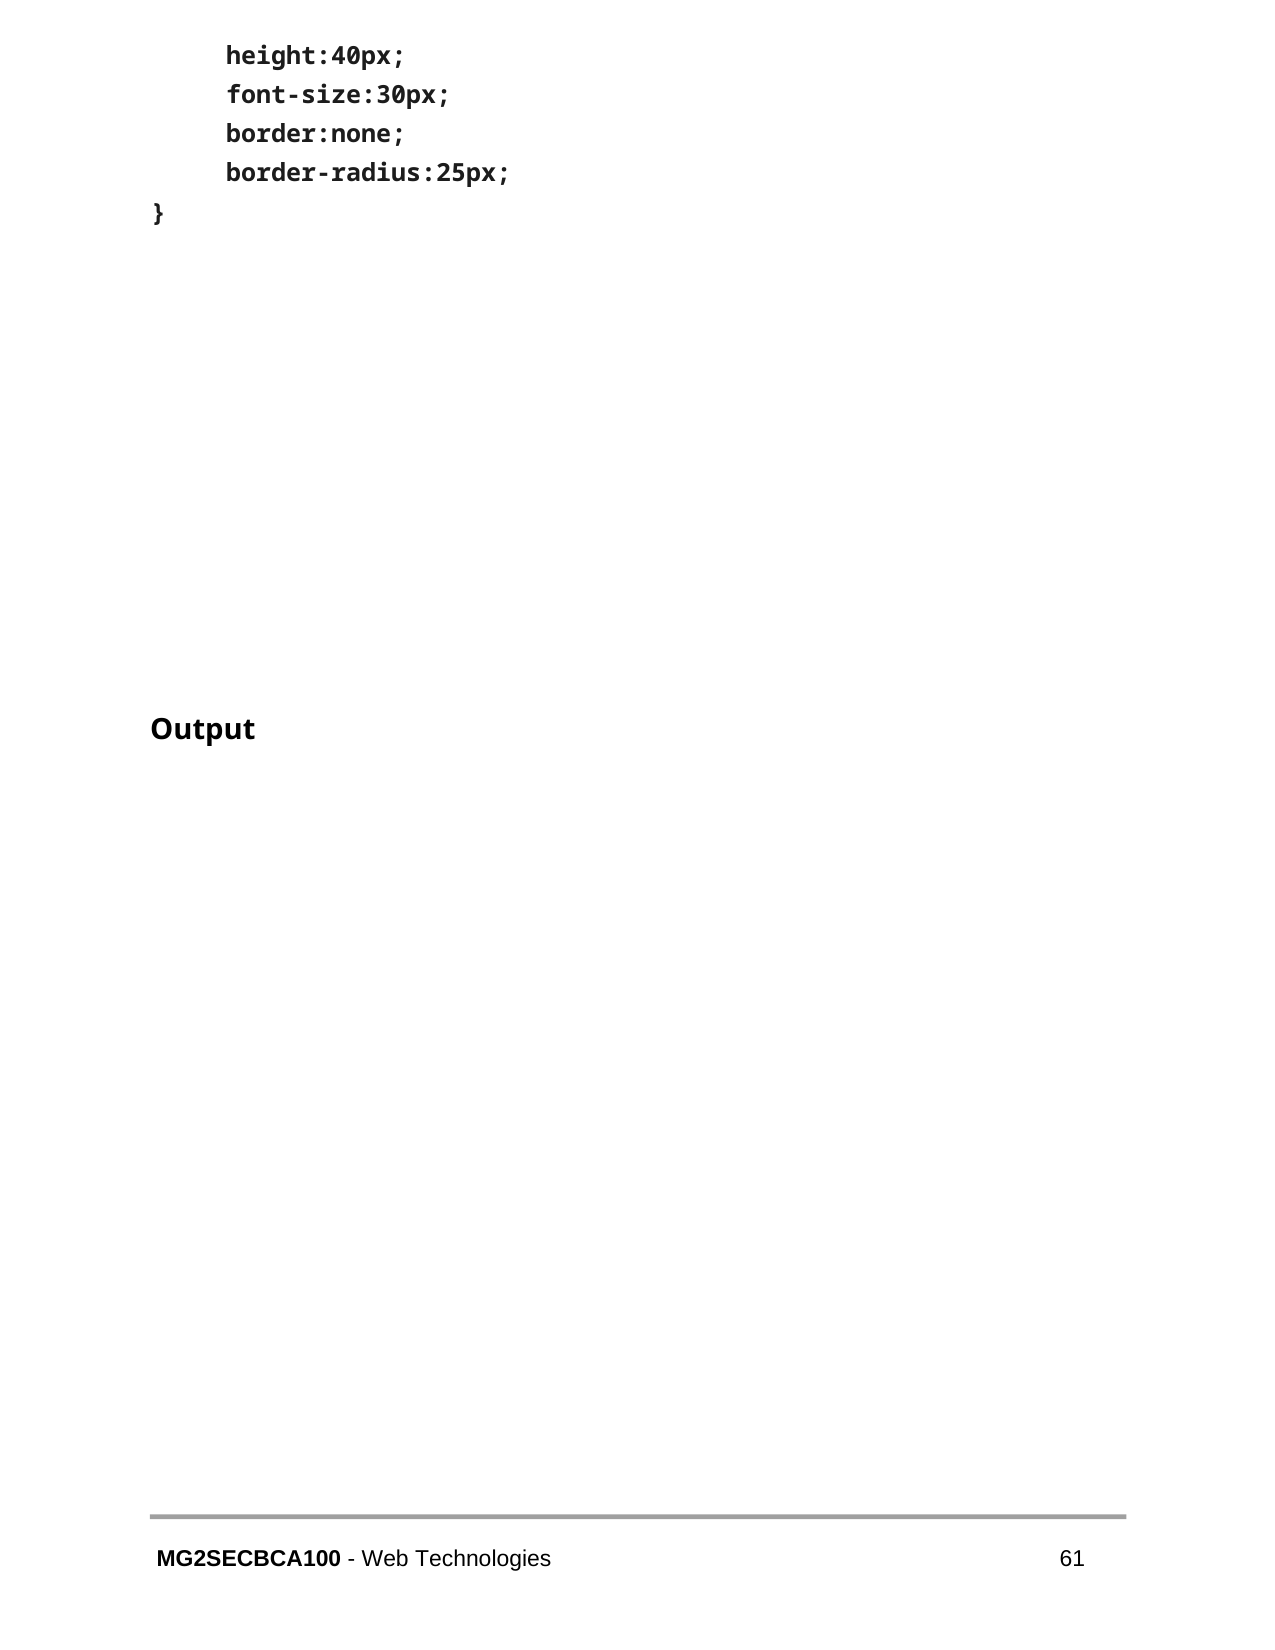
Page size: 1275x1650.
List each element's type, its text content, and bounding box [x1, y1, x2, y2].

text Output [150, 708, 1125, 748]
table_header height:40px; font-size:30px; border:none; border-radius:25px; } [140, 38, 1110, 232]
